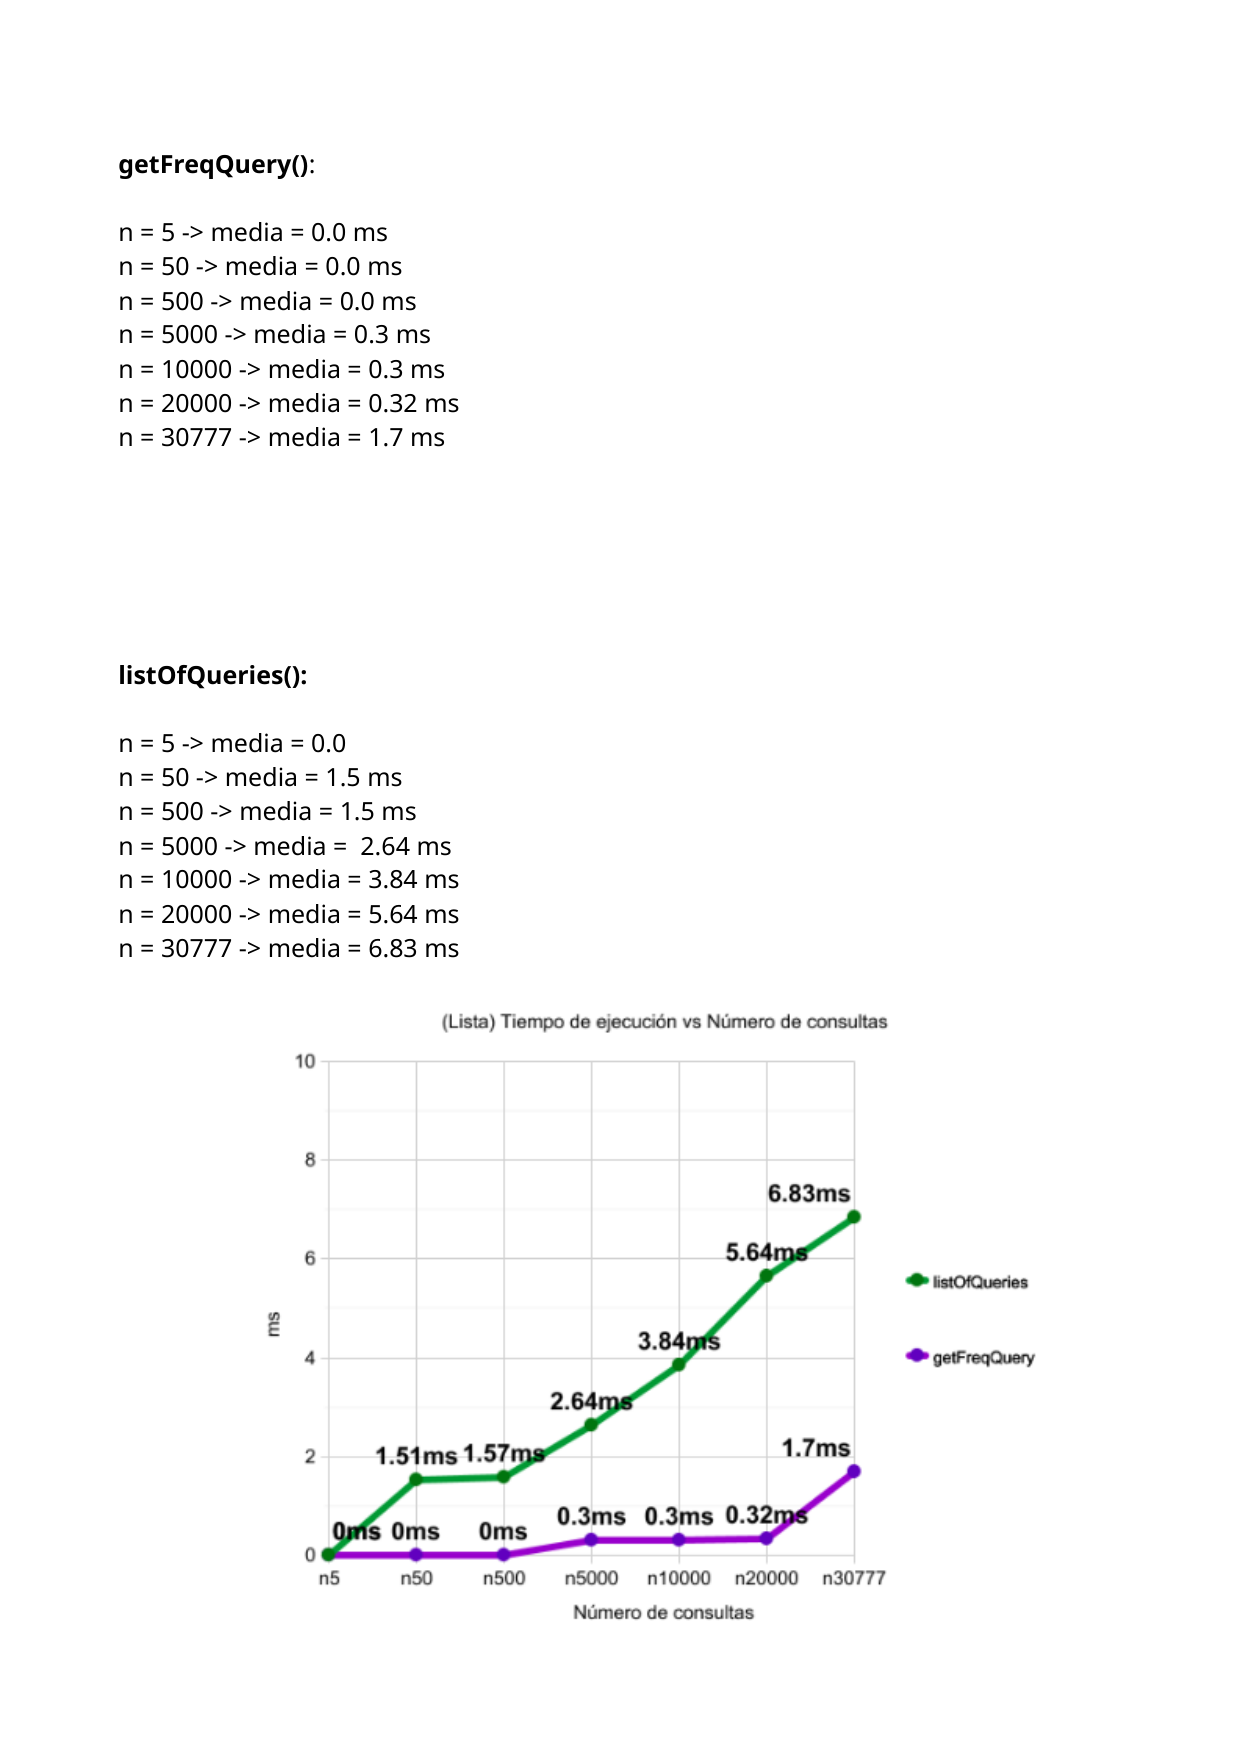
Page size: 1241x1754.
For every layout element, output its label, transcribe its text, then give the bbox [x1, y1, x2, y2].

text getFreqQuery(): [118, 147, 1122, 181]
text n = 10000 -> media = 3.84 ms [118, 862, 1122, 896]
text n = 50 -> media = 1.5 ms [118, 760, 1122, 794]
text listOfQueries(): [118, 658, 1122, 692]
text n = 30777 -> media = 1.7 ms [118, 419, 1122, 453]
text n = 30777 -> media = 6.83 ms [118, 930, 1122, 964]
text n = 5 -> media = 0.0 [118, 726, 1122, 760]
picture [258, 1000, 1073, 1627]
text n = 500 -> media = 1.5 ms [118, 794, 1122, 828]
text n = 20000 -> media = 5.64 ms [118, 896, 1122, 930]
text n = 500 -> media = 0.0 ms [118, 283, 1122, 317]
text n = 10000 -> media = 0.3 ms [118, 351, 1122, 385]
text n = 20000 -> media = 0.32 ms [118, 385, 1122, 419]
text n = 5000 -> media = 2.64 ms [118, 828, 1122, 862]
text n = 50 -> media = 0.0 ms [118, 249, 1122, 283]
text n = 5000 -> media = 0.3 ms [118, 317, 1122, 351]
text n = 5 -> media = 0.0 ms [118, 215, 1122, 249]
